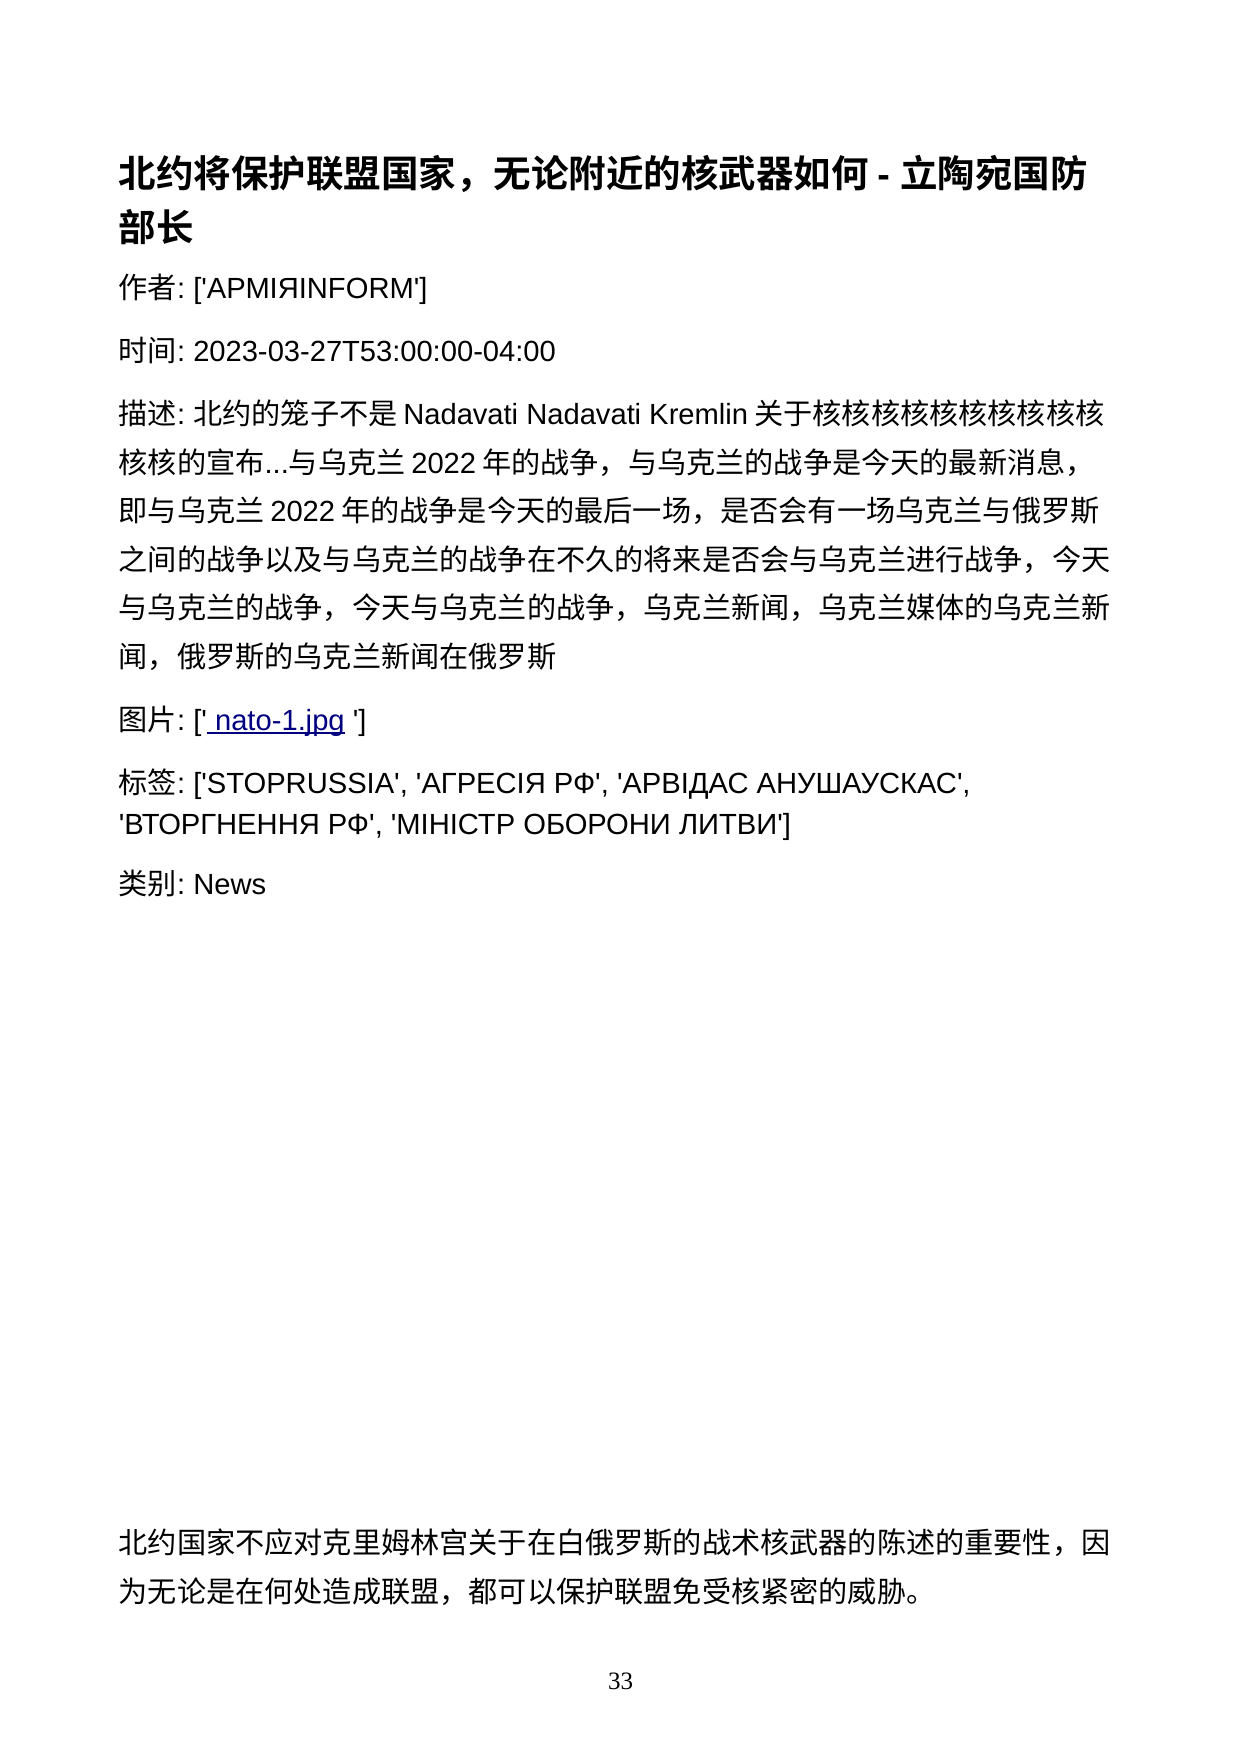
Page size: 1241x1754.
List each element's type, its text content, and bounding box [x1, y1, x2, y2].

text 作者: ['АРМІЯINFORM'] [118, 264, 1122, 307]
subtitle 北约将保护联盟国家，无论附近的核武器如何 - 立陶宛国防部长 [118, 143, 1122, 252]
text 描述: 北约的笼子不是Nadavati Nadavati Kremlin关于核核核核核核核核核核核核的宣布...与乌克兰2022年的战争，与乌克兰的战争是今天的最新消息，即与乌克兰2022年的战争是今天的最后一场，是否会有一场乌克兰与俄罗斯之间的战争以及与乌克兰的战争在不久的将来是否会与乌克兰进行战争，今天与乌克兰的战争，今天与乌克兰的战争，乌克兰新闻，乌克兰媒体的乌克兰新闻，俄罗斯的乌克兰新闻在俄罗斯 [118, 391, 1122, 676]
text 北约国家不应对克里姆林宫关于在白俄罗斯的战术核武器的陈述的重要性，因为无论是在何处造成联盟，都可以保护联盟免受核紧密的威胁。 [118, 923, 1122, 1611]
text 类别: News [118, 860, 1122, 902]
text 时间: 2023-03-27T53:00:00-04:00 [118, 328, 1122, 370]
text 图片: [' nato-1.jpg '] [118, 697, 1122, 739]
text 标签: ['STOPRUSSIA', 'АГРЕСІЯ РФ', 'АРВІДАС АНУШАУСКАС', 'ВТОРГНЕННЯ РФ', 'МІНІСТР ОБОРОНИ ЛИТВИ'] [118, 760, 1122, 841]
